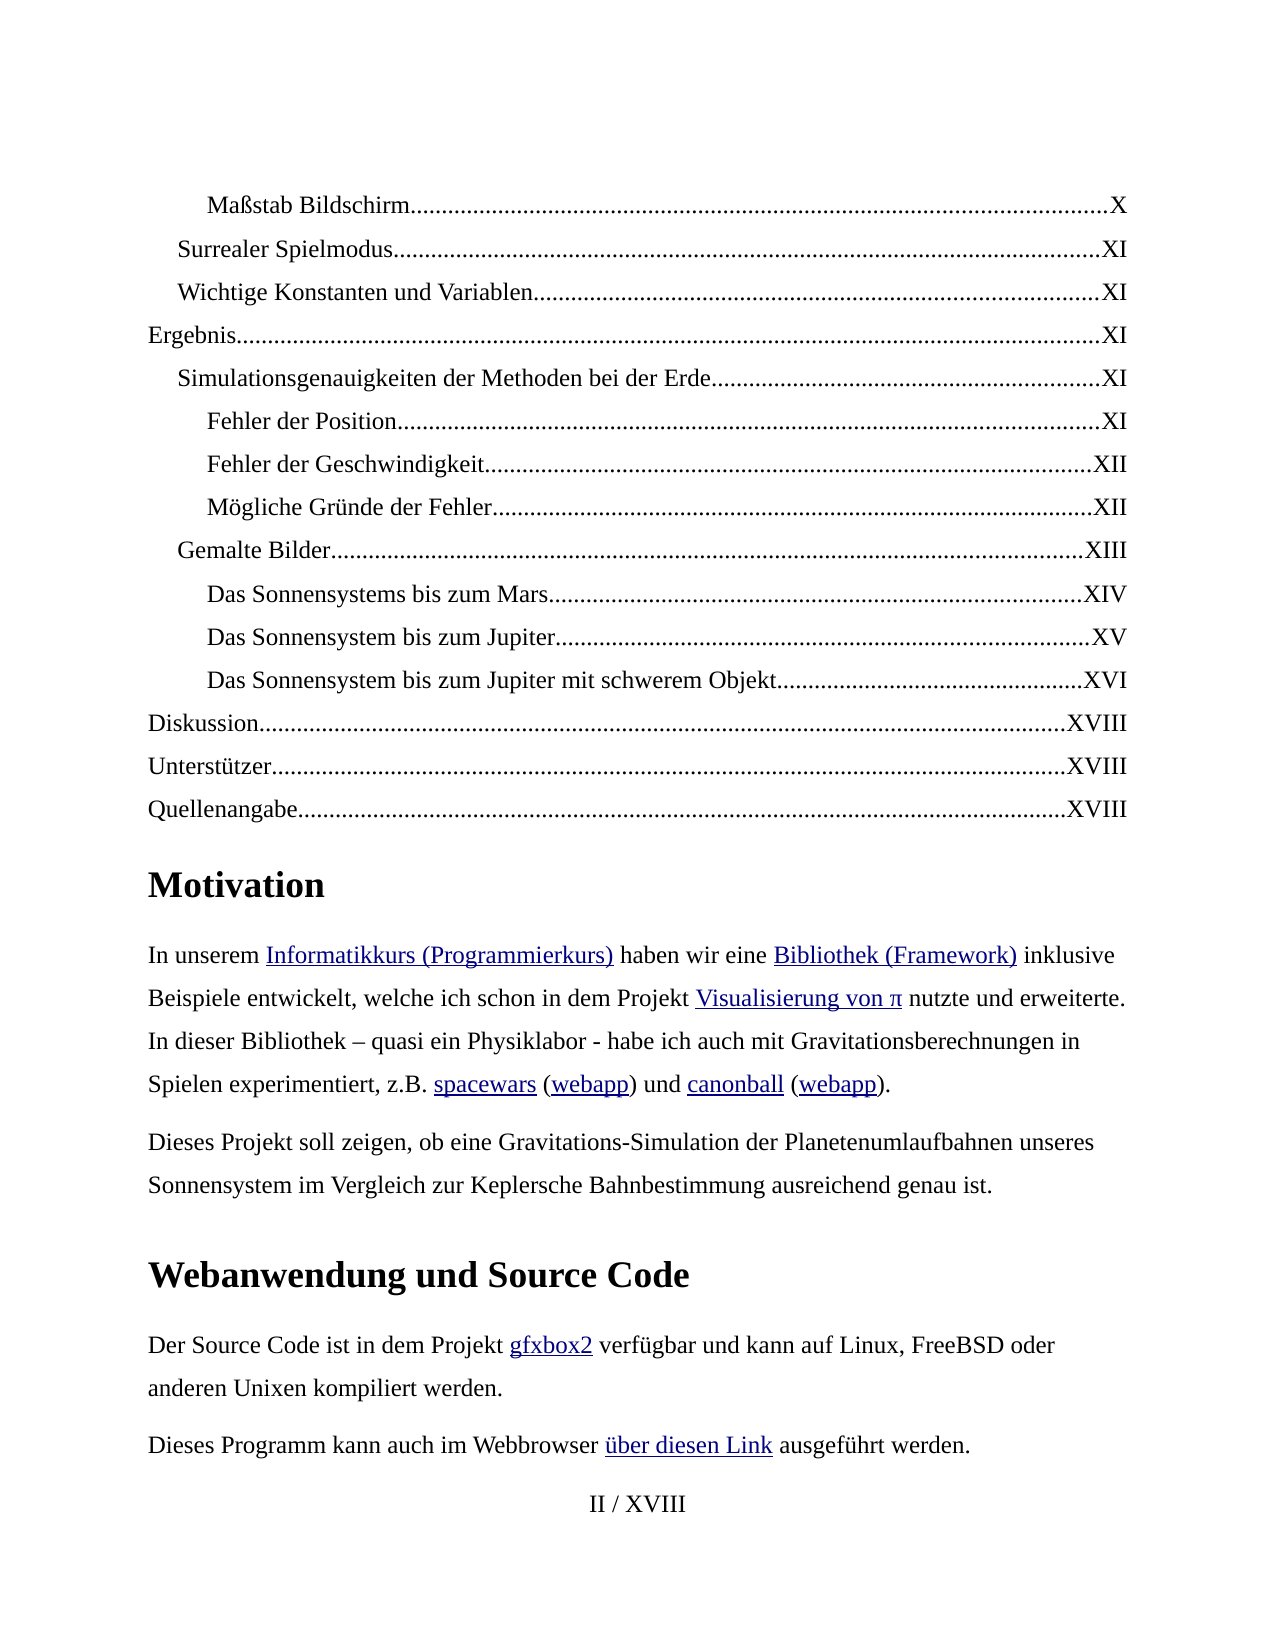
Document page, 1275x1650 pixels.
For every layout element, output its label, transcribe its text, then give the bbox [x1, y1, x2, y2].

text Das Sonnensystem bis zum Jupiter mit schwerem Objekt XVI [207, 665, 1127, 694]
text Diskussion XVIII [148, 708, 1127, 737]
text Quellenangabe XVIII [148, 794, 1127, 823]
text Der Source Code ist in dem Projekt gfxbox2 verfügbar und kann auf Linux, FreeBSD oder anderen Unixen kompiliert werden. [148, 1330, 1127, 1402]
text Maßstab Bildschirm X [207, 191, 1127, 219]
text Fehler der Position XI [207, 406, 1127, 435]
text Ergebnis XI [148, 320, 1127, 349]
text Dieses Projekt soll zeigen, ob eine Gravitations-Simulation der Planetenumlaufbahnen unseres Sonnensystem im Vergleich zur Keplersche Bahnbestimmung ausreichend genau ist. [148, 1127, 1127, 1199]
text Surrealer Spielmodus XI [177, 234, 1127, 262]
text Simulationsgenauigkeiten der Methoden bei der Erde XI [177, 363, 1127, 392]
text Das Sonnensystems bis zum Mars XIV [207, 579, 1127, 607]
subtitle Webanwendung und Source Code [148, 1253, 1127, 1296]
subtitle Motivation [148, 862, 1127, 906]
text Dieses Programm kann auch im Webbrowser über diesen Link ausgeführt werden. [148, 1431, 1127, 1459]
text Mögliche Gründe der Fehler XII [207, 492, 1127, 521]
text Wichtige Konstanten und Variablen XI [177, 277, 1127, 306]
text Fehler der Geschwindigkeit XII [207, 449, 1127, 478]
text Das Sonnensystem bis zum Jupiter XV [207, 622, 1127, 651]
text Gemalte Bilder XIII [177, 536, 1127, 564]
text In unserem Informatikkurs (Programmierkurs) haben wir eine Bibliothek (Framework) inklusive Beispiele entwickelt, welche ich schon in dem Projekt Visualisierung von π nutzte und erweiterte. In dieser Bibliothek – quasi ein Physiklabor - habe ich auch mit Gravitationsberechnungen in Spielen experimentiert, z.B. spacewars (webapp) und canonball (webapp). [148, 940, 1127, 1098]
text Unterstützer XVIII [148, 751, 1127, 780]
